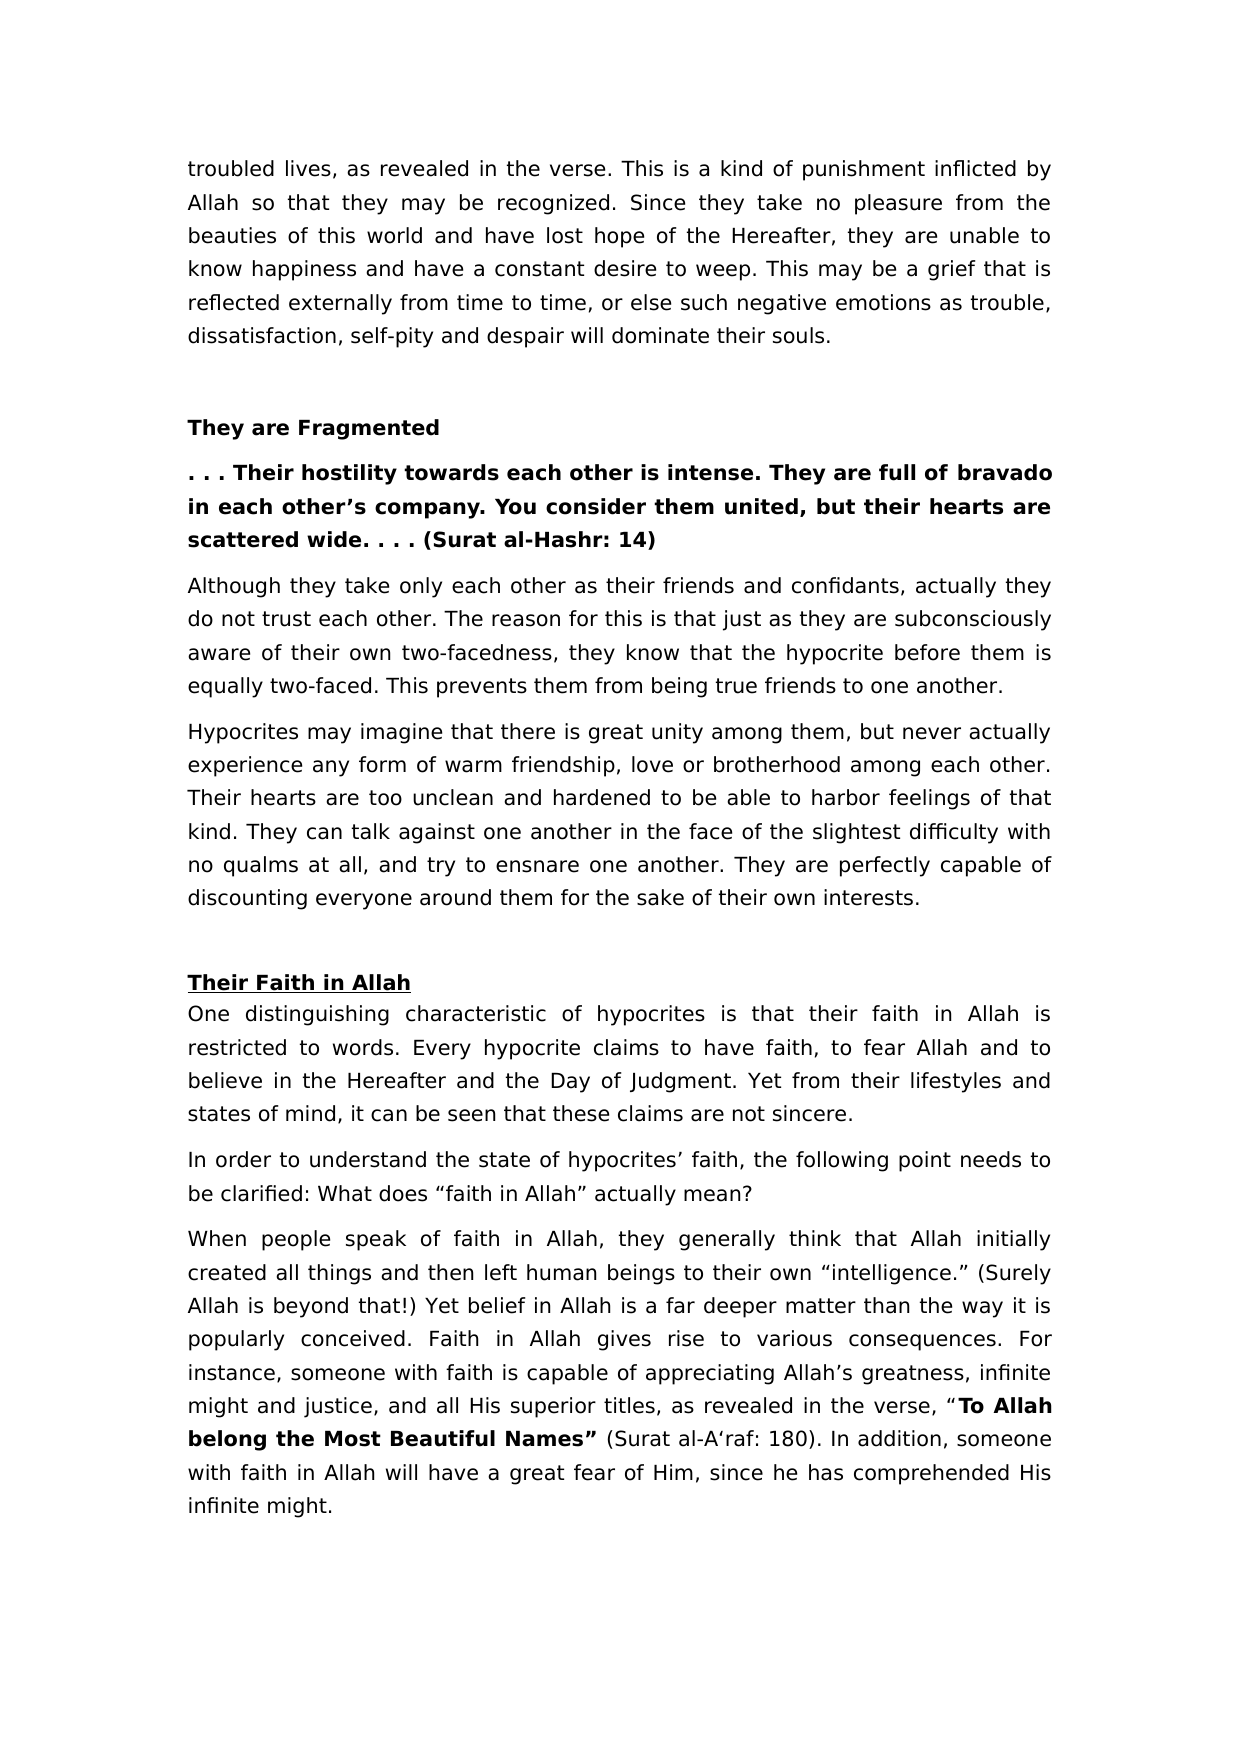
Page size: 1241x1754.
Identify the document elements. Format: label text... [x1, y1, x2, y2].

text One distinguishing characteristic of hypocrites is that their faith in Allah is restricted to words. Every hypocrite claims to have faith, to fear Allah and to believe in the Hereafter and the Day of Judgment. Yet from their lifestyles and states of mind, it can be seen that these claims are not sincere. [187, 995, 1053, 1128]
text troubled lives, as revealed in the verse. This is a kind of punishment inflicted by Allah so that they may be recognized. Since they take no pleasure from the beauties of this world and have lost hope of the Hereafter, they are unable to know happiness and have a constant desire to weep. This may be a grief that is reflected externally from time to time, or else such negative emotions as trouble, dissatisfaction, self-pity and despair will dominate their souls. [187, 150, 1053, 350]
text When people speak of faith in Allah, they generally think that Allah initially created all things and then left human beings to their own “intelligence.” (Surely Allah is beyond that!) Yet belief in Allah is a far deeper matter than the way it is popularly conceived. Faith in Allah gives rise to various consequences. For instance, someone with faith is capable of appreciating Allah’s greatness, infinite might and justice, and all His superior titles, as revealed in the verse, “To Allah belong the Most Beautiful Names” (Surat al-A‘raf: 180). In addition, someone with faith in Allah will have a great fear of Him, since he has comprehended His infinite might. [187, 1220, 1053, 1520]
text Hypocrites may imagine that there is great unity among them, but never actually experience any form of warm friendship, love or brotherhood among each other. Their hearts are too unclean and hardened to be able to harbor feelings of that kind. They can talk against one another in the face of the slightest difficulty with no qualms at all, and try to ensnare one another. They are perfectly capable of discounting everyone around them for the sake of their own interests. [187, 712, 1053, 912]
text In order to understand the state of hypocrites’ faith, the following point needs to be clarified: What does “faith in Allah” actually mean? [187, 1141, 1053, 1208]
text Although they take only each other as their friends and confidants, actually they do not trust each other. The reason for this is that just as they are subconsciously aware of their own two-facedness, they know that the hypocrite before them is equally two-faced. This prevents them from being true friends to one another. [187, 567, 1053, 700]
subtitle Their Faith in Allah [187, 971, 1053, 995]
text . . . Their hostility towards each other is intense. They are full of bravado in each other’s company. You consider them united, but their hearts are scattered wide. . . . (Surat al-Hashr: 14) [187, 454, 1053, 554]
subtitle They are Fragmented [187, 408, 1053, 442]
